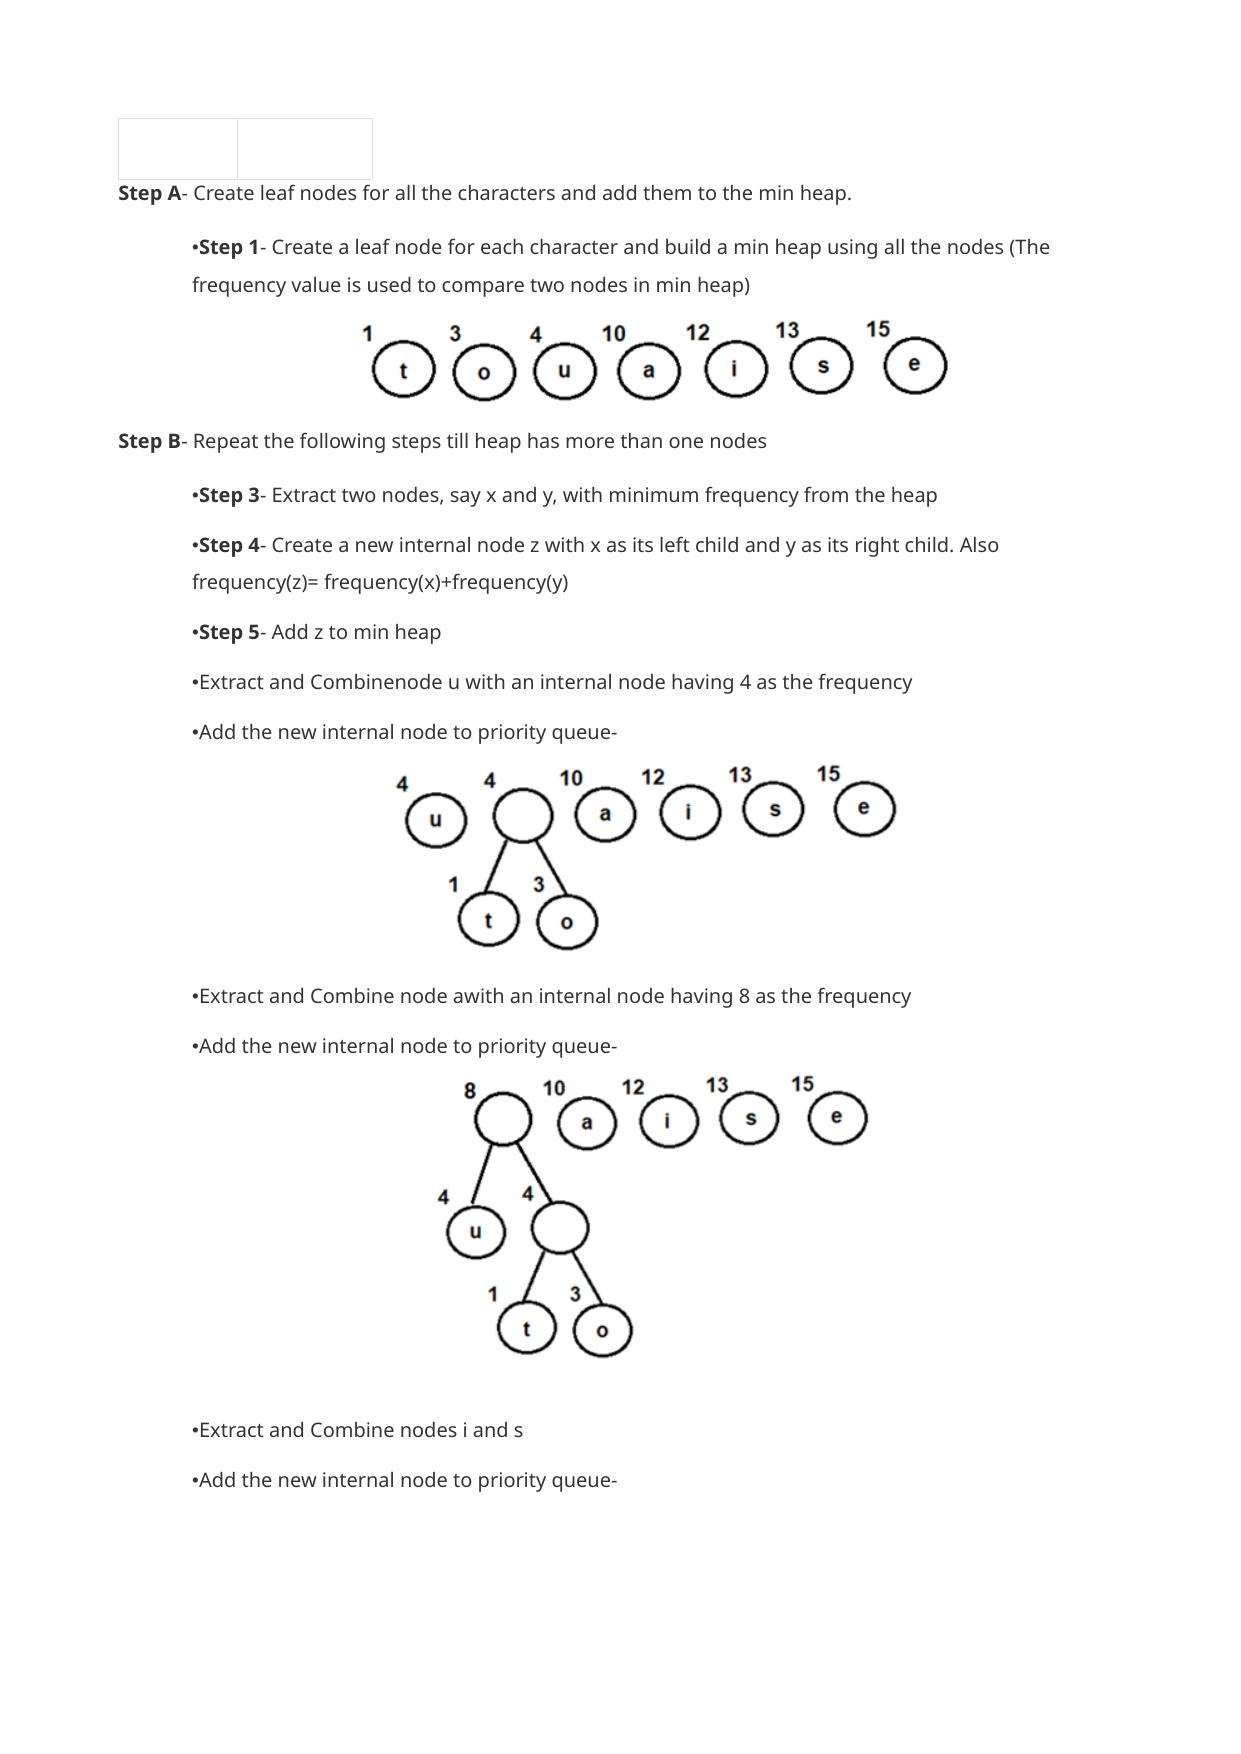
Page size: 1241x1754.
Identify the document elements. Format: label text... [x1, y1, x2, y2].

list Add the new internal node to priority queue- [118, 708, 1122, 746]
list Add the new internal node to priority queue- [118, 1022, 1122, 1059]
picture [393, 758, 920, 960]
text Step A- Create leaf nodes for all the characters and add them to the min heap. [118, 179, 1122, 206]
picture [427, 1071, 887, 1365]
list Step 3- Extract two nodes, say x and y, with minimum frequency from the heap [118, 471, 1122, 508]
table_cell [238, 119, 372, 179]
picture [355, 310, 959, 415]
table_cell [119, 119, 237, 179]
list Extract and Combine nodes i and s [118, 1406, 1122, 1443]
list Step 1- Create a leaf node for each character and build a min heap using all the nodes (The frequency value is used to compare two nodes in min heap) [118, 223, 1122, 298]
list Extract and Combinenode u with an internal node having 4 as the frequency [118, 658, 1122, 696]
list Step 5- Add z to min heap [118, 608, 1122, 646]
list Step 4- Create a new internal node z with x as its left child and y as its right child. Also frequency(z)= frequency(x)+frequency(y) [118, 521, 1122, 596]
text Step B- Repeat the following steps till heap has more than one nodes [118, 427, 1122, 454]
list Add the new internal node to priority queue- [118, 1456, 1122, 1493]
list Extract and Combine node awith an internal node having 8 as the frequency [118, 972, 1122, 1009]
